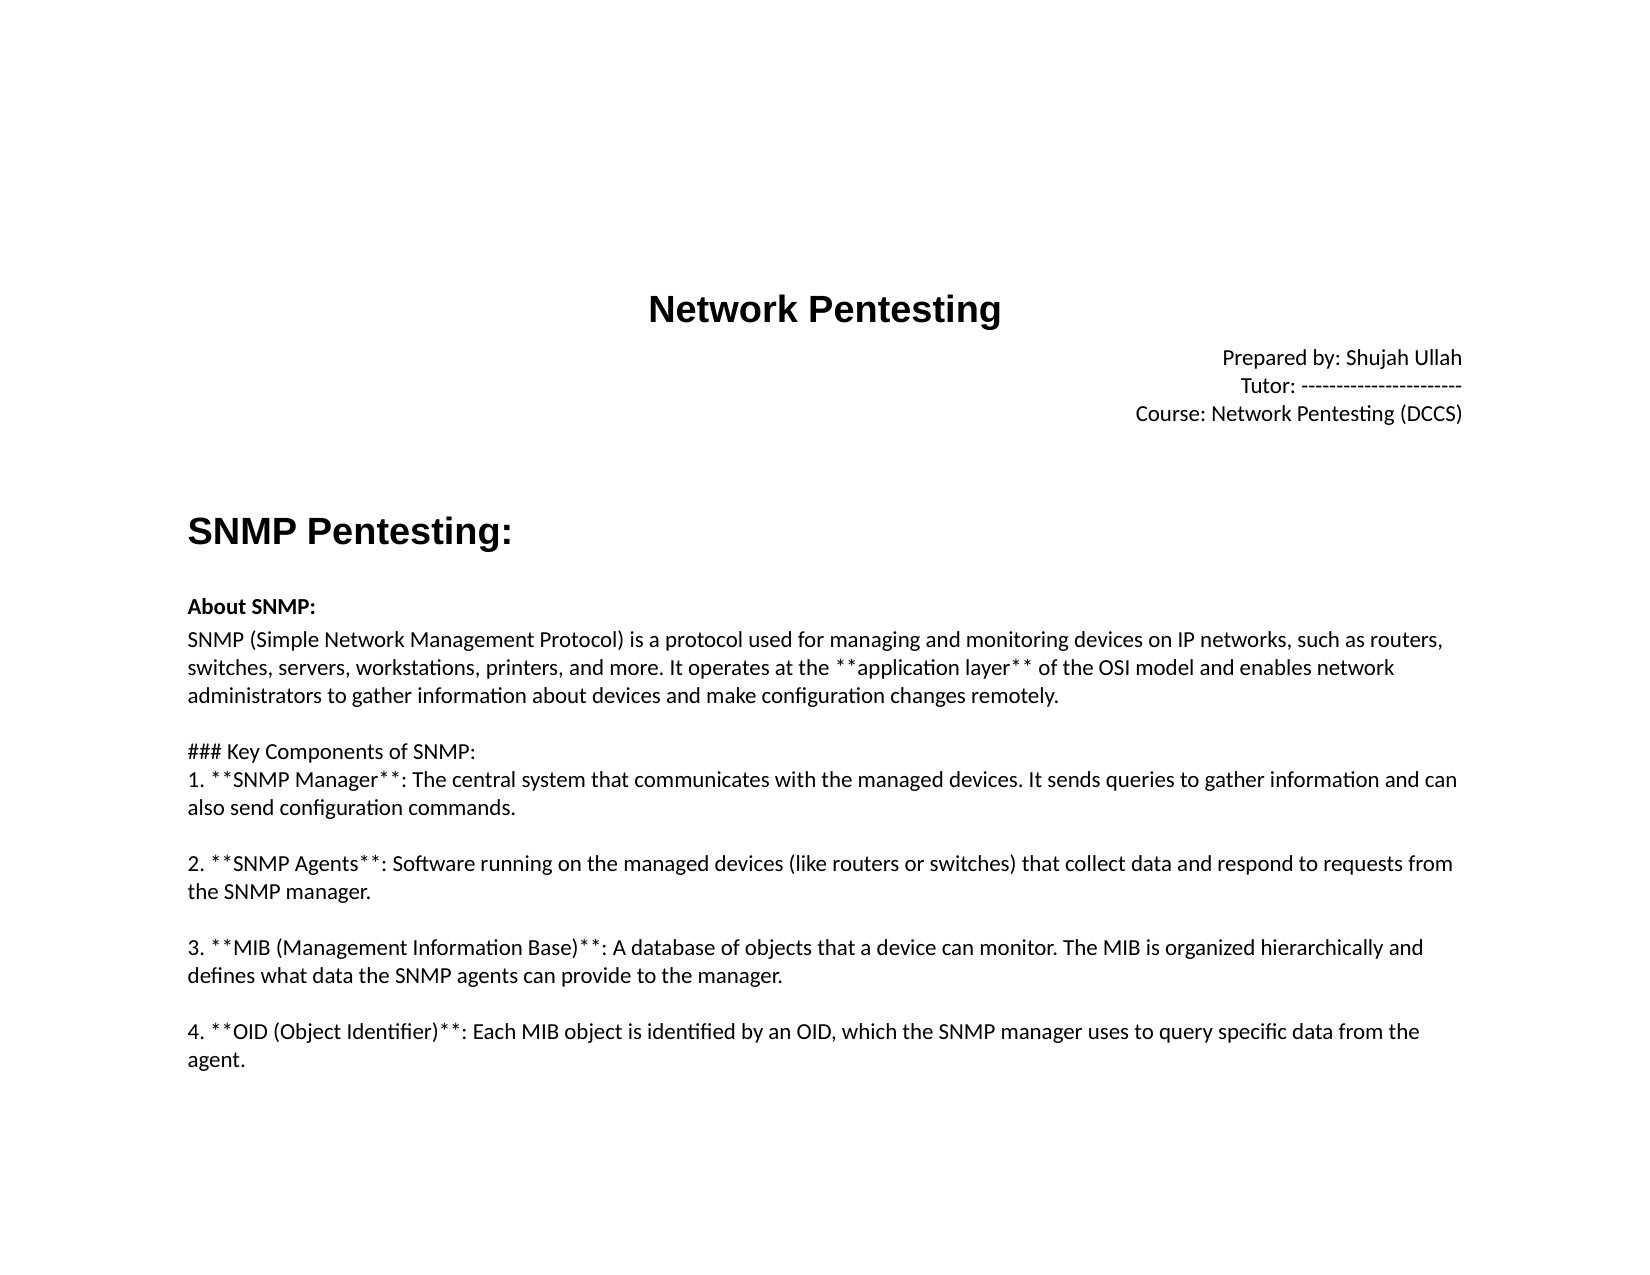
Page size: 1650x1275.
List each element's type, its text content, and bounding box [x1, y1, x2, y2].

subtitle SNMP Pentesting: [187, 508, 1462, 552]
text 2. **SNMP Agents**: Software running on the managed devices (like routers or switches) that collect data and respond to requests from the SNMP manager. [187, 849, 1462, 905]
text Course: Network Pentesting (DCCS) [187, 399, 1462, 427]
text 3. **MIB (Management Information Base)**: A database of objects that a device can monitor. The MIB is organized hierarchically and defines what data the SNMP agents can provide to the manager. [187, 933, 1462, 989]
text ### Key Components of SNMP: [187, 737, 1462, 765]
text SNMP (Simple Network Management Protocol) is a protocol used for managing and monitoring devices on IP networks, such as routers, switches, servers, workstations, printers, and more. It operates at the **application layer** of the OSI model and enables network administrators to gather information about devices and make configuration changes remotely. [187, 625, 1462, 709]
text 1. **SNMP Manager**: The central system that communicates with the managed devices. It sends queries to gather information and can also send configuration commands. [187, 765, 1462, 821]
text Prepared by: Shujah Ullah [187, 343, 1462, 371]
subtitle Network Pentesting [187, 287, 1462, 331]
text Tutor: ----------------------- [187, 371, 1462, 399]
text About SNMP: [187, 593, 1462, 621]
text 4. **OID (Object Identifier)**: Each MIB object is identified by an OID, which the SNMP manager uses to query specific data from the agent. [187, 1017, 1462, 1073]
